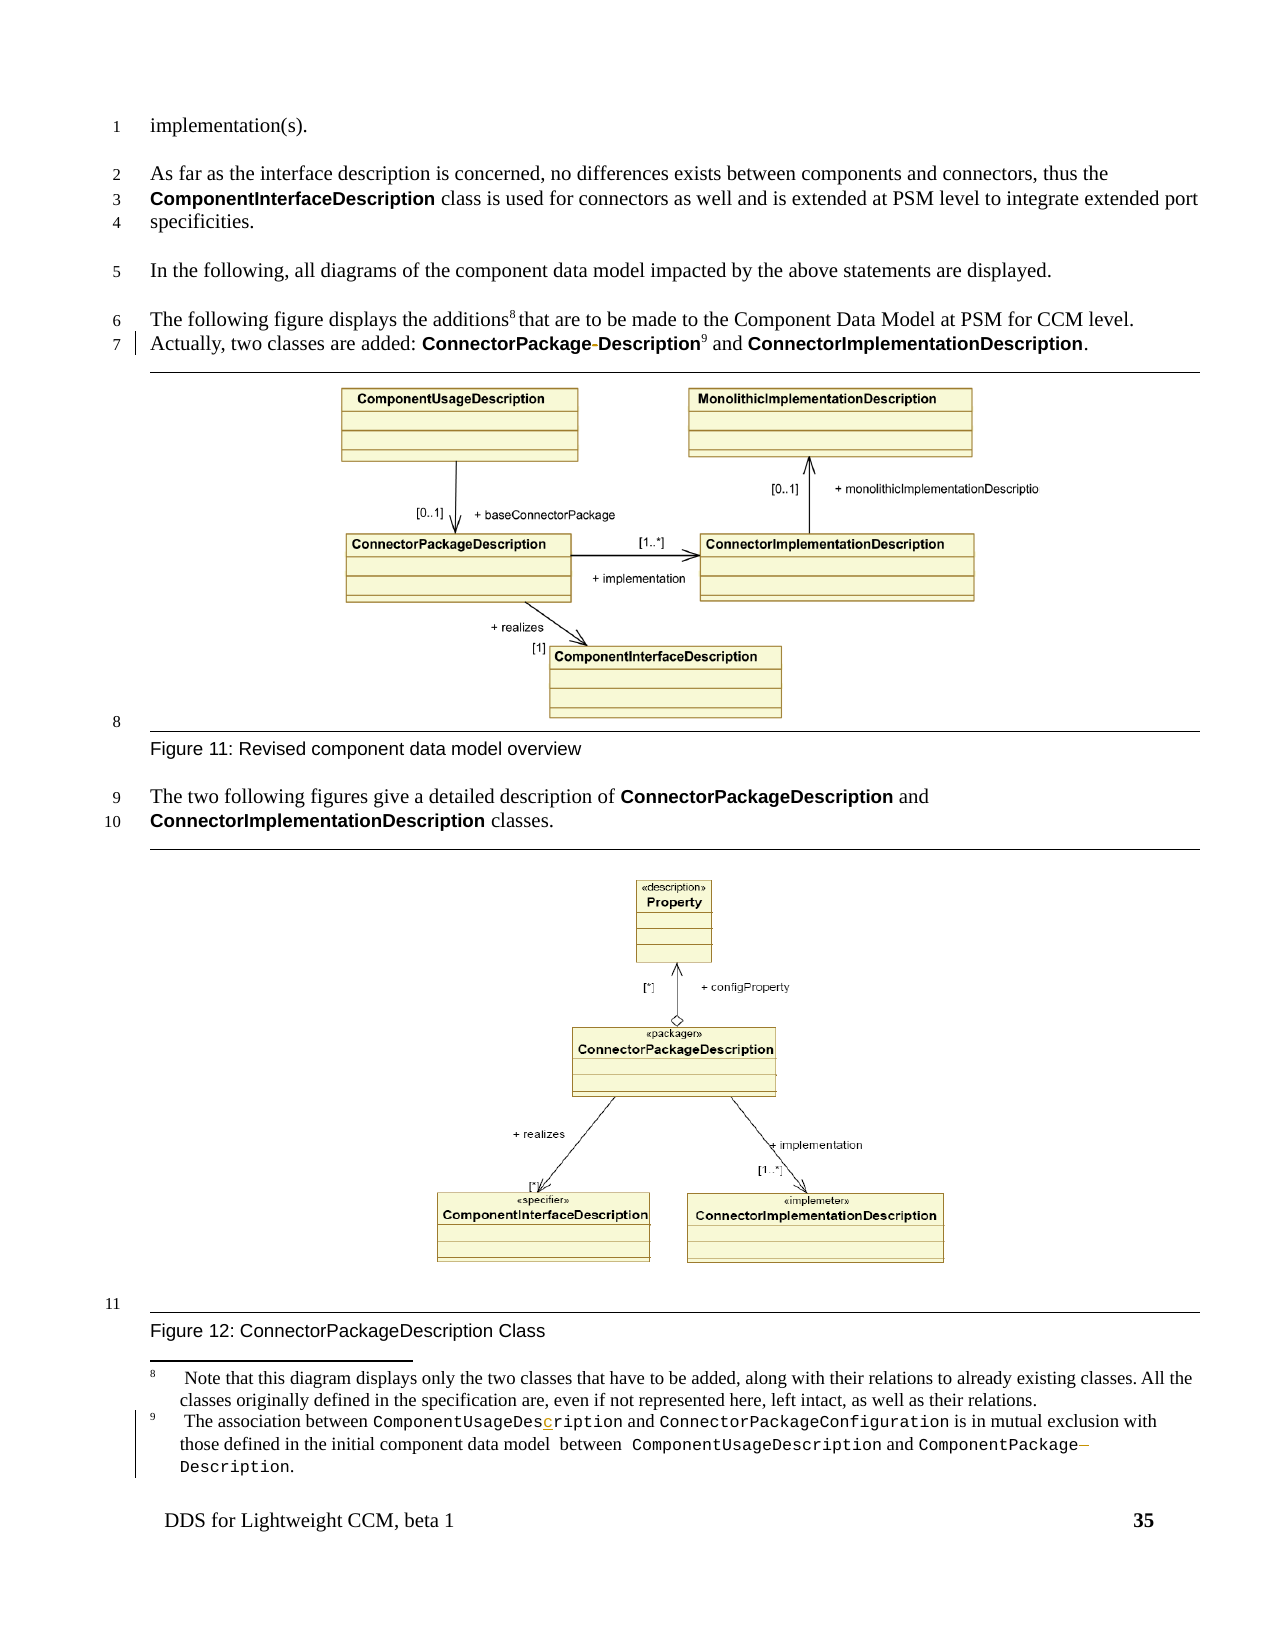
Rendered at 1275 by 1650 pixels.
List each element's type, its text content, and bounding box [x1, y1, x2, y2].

text Note that this diagram displays only the two classes that have to be added, along with their relations to already existing classes. All the classes originally defined in the specification are, even if not represented here, left intact, as well as their relations. [150, 1367, 1200, 1410]
picture [398, 861, 982, 1301]
text Figure 12: ConnectorPackageDescription Class [150, 1319, 1200, 1341]
text As far as the interface description is concerned, no differences exists between components and connectors, thus the ComponentInterfaceDescription class is used for connectors as well and is extended at PSM level to integrate extended port specificities. [150, 161, 1200, 233]
text The association between ComponentUsageDescription and ConnectorPackageConfiguration is in mutual exclusion with those defined in the initial component data model between ComponentUsageDescription and ComponentPackageDescription. [150, 1410, 1200, 1477]
text Figure 11: Revised component data model overview [150, 737, 1200, 759]
text In the following, all diagrams of the component data model impacted by the above statements are displayed. [150, 258, 1200, 282]
text The two following figures give a detailed description of ConnectorPackageDescription and ConnectorImplementationDescription classes. [150, 784, 1200, 832]
picture [340, 385, 1040, 719]
text implementation(s). [150, 112, 1200, 137]
text The following figure displays the additions that are to be made to the Component Data Model at PSM for CCM level. Actually, two classes are added: ConnectorPackageDescription and ConnectorImplementationDescription. [150, 307, 1200, 355]
